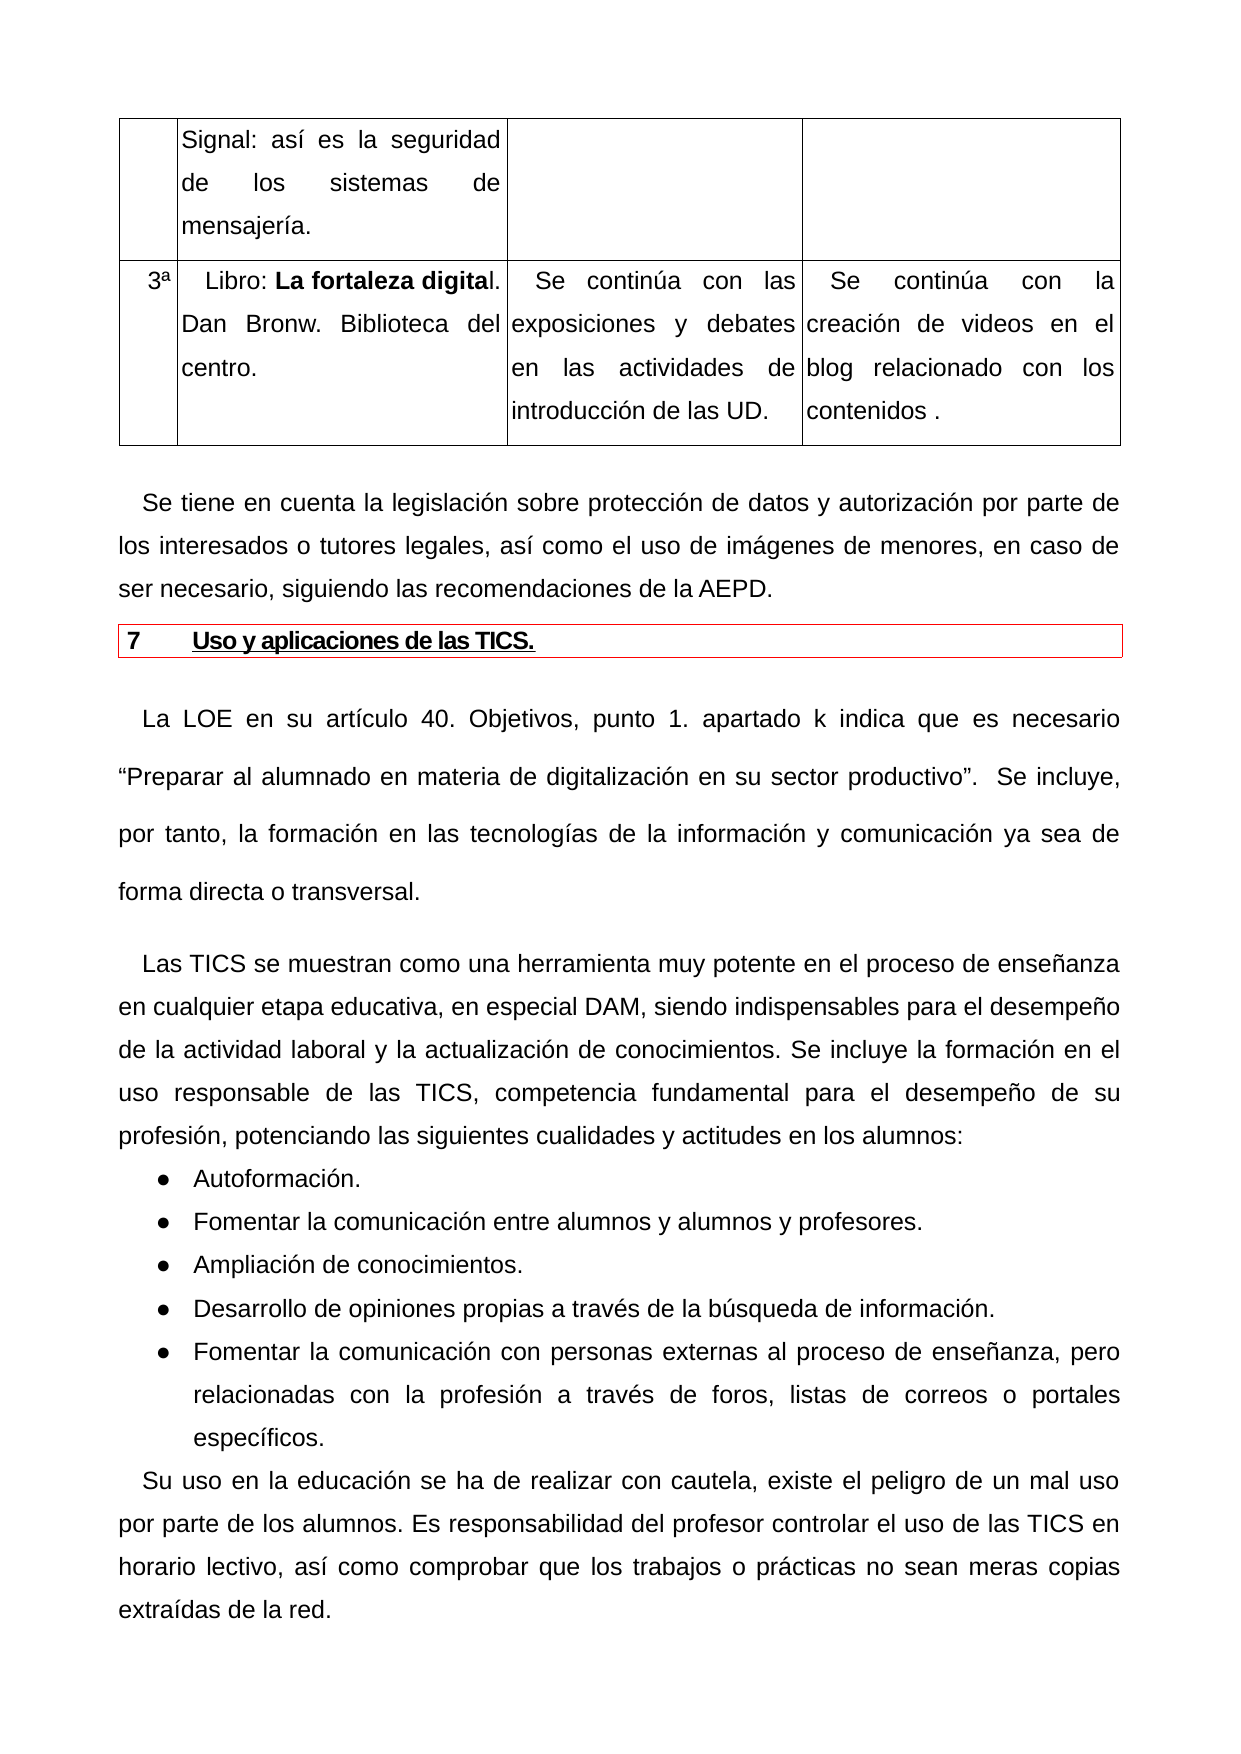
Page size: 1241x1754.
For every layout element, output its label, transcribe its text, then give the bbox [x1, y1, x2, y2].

table_cell Signal: así es la seguridad de los sistemas de mensajería. [178, 119, 507, 260]
text Las TICS se muestran como una herramienta muy potente en el proceso de enseñanza en cualquier etapa educativa, en especial DAM, siendo indispensables para el desempeño de la actividad laboral y la actualización de conocimientos. Se incluye la formación en el uso responsable de las TICS, competencia fundamental para el desempeño de su profesión, potenciando las siguientes cualidades y actitudes en los alumnos: [118, 948, 1122, 1150]
list Desarrollo de opiniones propias a través de la búsqueda de información. [156, 1293, 1122, 1322]
table_cell 3ª [120, 261, 177, 444]
text La LOE en su artículo 40. Objetivos, punto 1. apartado k indica que es necesario “Preparar al alumnado en materia de digitalización en su sector productivo”. Se incluye, por tanto, la formación en las tecnologías de la información y comunicación ya sea de forma directa o transversal. [118, 704, 1122, 905]
list Fomentar la comunicación entre alumnos y alumnos y profesores. [156, 1207, 1122, 1236]
list Fomentar la comunicación con personas externas al proceso de enseñanza, pero relacionadas con la profesión a través de foros, listas de correos o portales específicos. [156, 1337, 1122, 1452]
text Se tiene en cuenta la legislación sobre protección de datos y autorización por parte de los interesados o tutores legales, así como el uso de imágenes de menores, en caso de ser necesario, siguiendo las recomendaciones de la AEPD. [118, 488, 1122, 603]
list Autoformación. [156, 1164, 1122, 1193]
list Ampliación de conocimientos. [156, 1250, 1122, 1279]
table_cell Se continúa con la creación de videos en el blog relacionado con los contenidos . [803, 261, 1120, 444]
table_cell Libro: La fortaleza digital. Dan Bronw. Biblioteca del centro. [178, 261, 507, 444]
table_cell Se continúa con las exposiciones y debates en las actividades de introducción de las UD. [508, 261, 802, 444]
text Su uso en la educación se ha de realizar con cautela, existe el peligro de un mal uso por parte de los alumnos. Es responsabilidad del profesor controlar el uso de las TICS en horario lectivo, así como comprobar que los trabajos o prácticas no sean meras copias extraídas de la red. [118, 1466, 1122, 1624]
subtitle Uso y aplicaciones de las TICS. [119, 625, 1122, 657]
